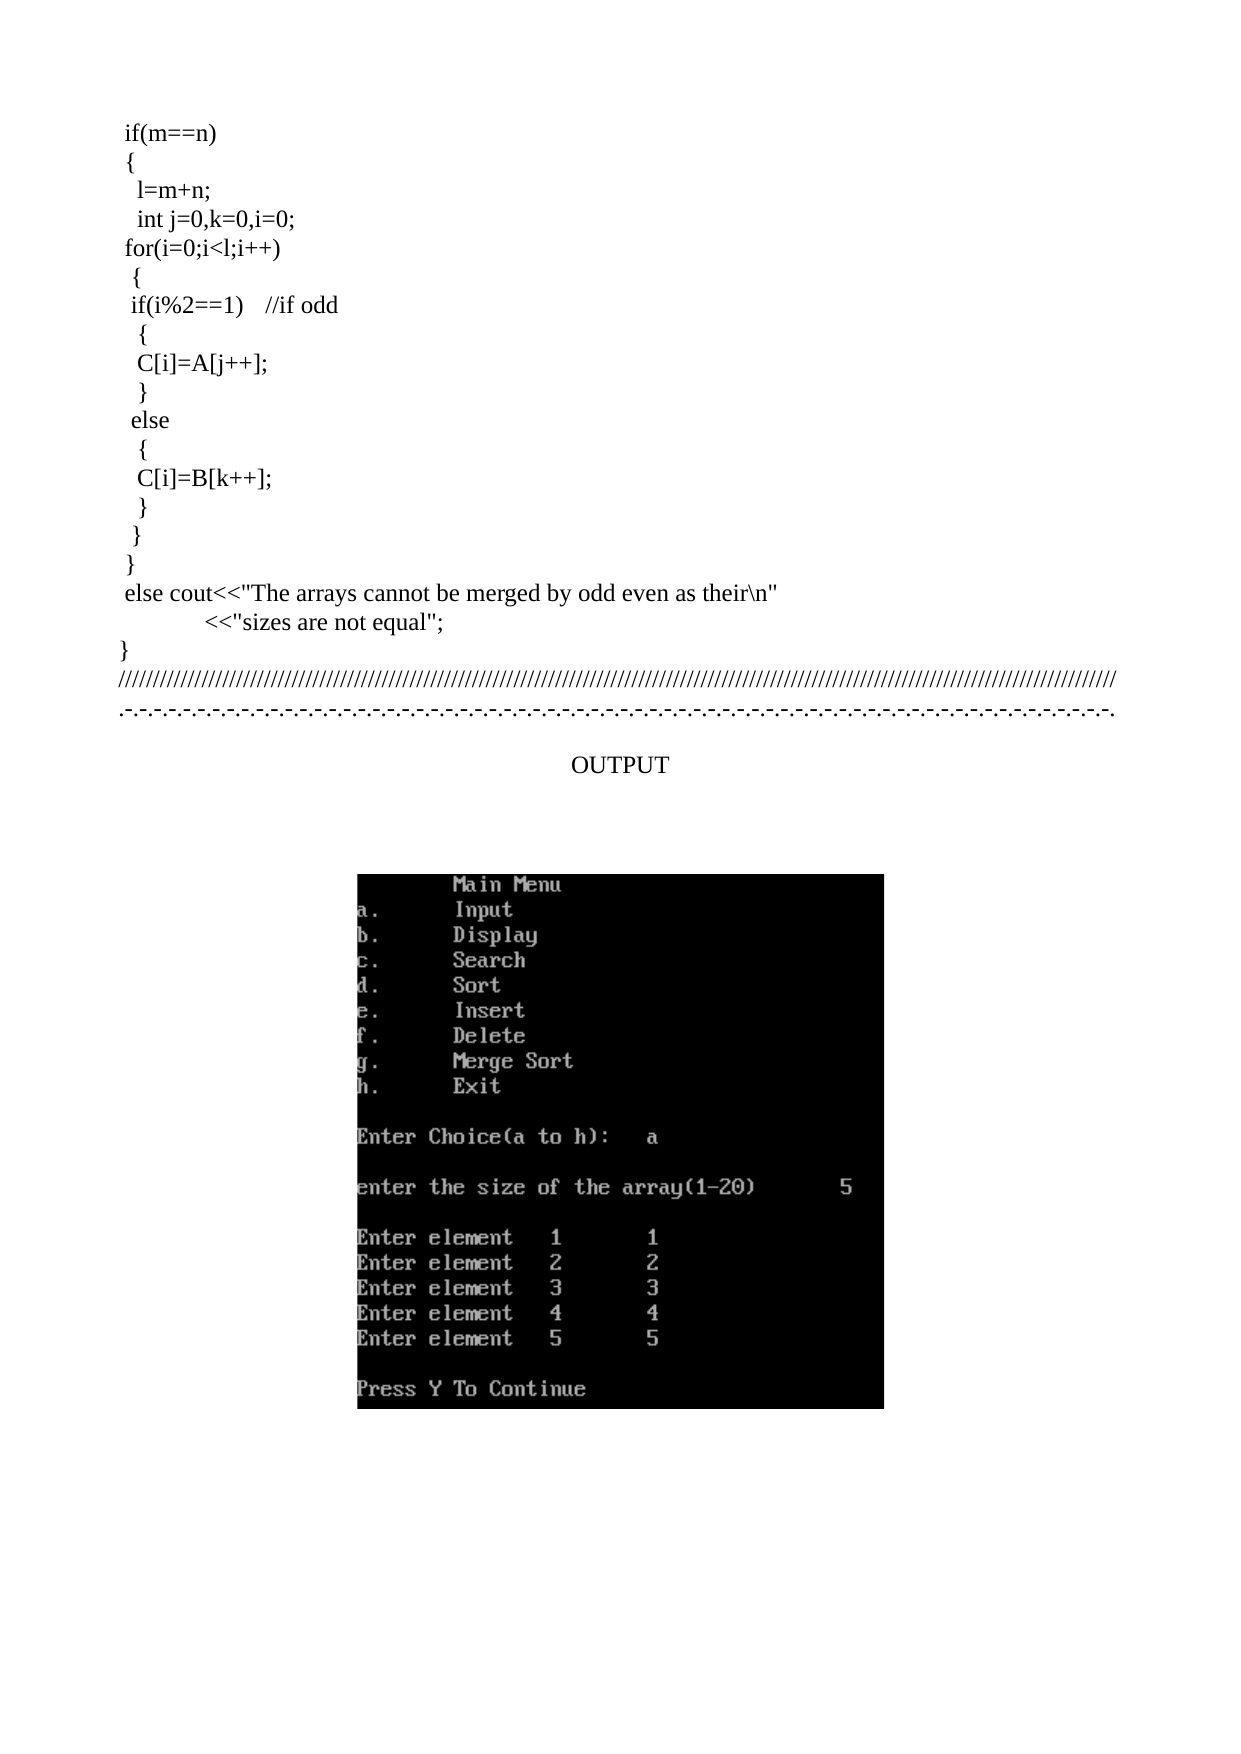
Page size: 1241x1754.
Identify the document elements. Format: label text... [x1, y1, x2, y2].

text else [118, 406, 1122, 434]
text //////////////////////////////////////////////////////////////////////////////////////////////////////////////////////////////////////////////// [118, 664, 1122, 693]
text if(i%2==1) //if odd [118, 291, 1122, 319]
text } [118, 549, 1122, 578]
text C[i]=B[k++]; [118, 463, 1122, 492]
text { [118, 147, 1122, 176]
text <<"sizes are not equal"; [118, 607, 1122, 636]
text if(m==n) [118, 118, 1122, 147]
text } [118, 521, 1122, 549]
text { [118, 319, 1122, 348]
text } [118, 492, 1122, 521]
text for(i=0;i<l;i++) [118, 233, 1122, 262]
text } [118, 377, 1122, 406]
text OUTPUT [118, 751, 1122, 779]
text C[i]=A[j++]; [118, 348, 1122, 377]
text .-.-.-.-.-.-.-.-.-.-.-.-.-.-.-.-.-.-.-.-.-.-.-.-.-.-.-.-.-.-.-.-.-.-.-.-.-.-.-.-.-.-.-.-.-.-.-.-.-.-.-.-.-.-.-.-.-.-.-.-.-.-.-.-.-.-.-.-. [118, 693, 1122, 722]
text else cout<<"The arrays cannot be merged by odd even as their\n" [118, 578, 1122, 607]
text } [118, 636, 1122, 664]
text int j=0,k=0,i=0; [118, 204, 1122, 233]
text { [118, 262, 1122, 291]
text l=m+n; [118, 176, 1122, 204]
text { [118, 434, 1122, 463]
